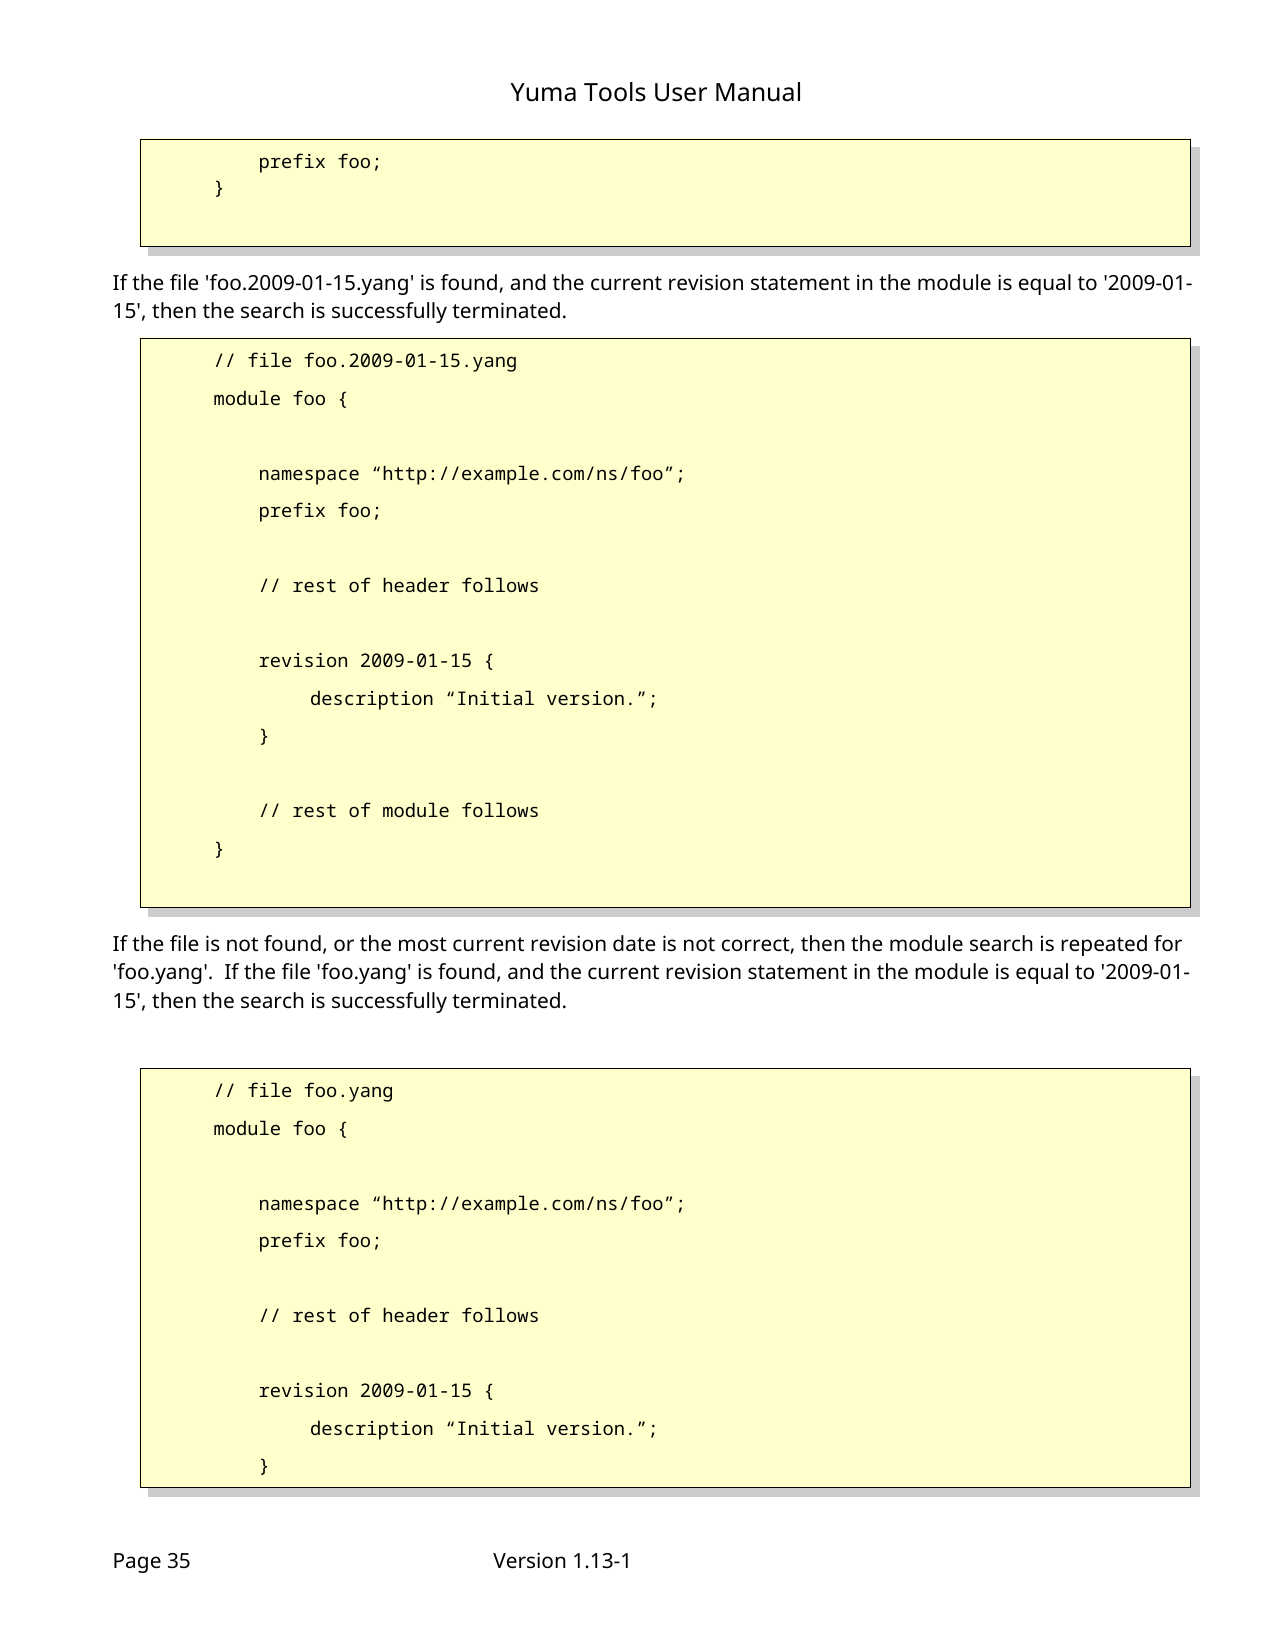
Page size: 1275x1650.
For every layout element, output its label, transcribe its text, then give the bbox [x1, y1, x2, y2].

text namespace “http://example.com/ns/foo”; [141, 1180, 1190, 1216]
text If the file 'foo.2009-01-15.yang' is found, and the current revision statement in the module is equal to '2009-01-15', then the search is successfully terminated. [112, 268, 1200, 325]
text // rest of module follows [141, 787, 1190, 823]
text // rest of header follows [141, 1293, 1190, 1328]
text If the file is not found, or the most current revision date is not correct, then the module search is repeated for 'foo.yang'. If the file 'foo.yang' is found, and the current revision statement in the module is equal to '2009-01-15', then the search is successfully terminated. [112, 929, 1200, 1014]
text prefix foo; } [141, 140, 1190, 199]
text } [141, 712, 1190, 748]
text prefix foo; [141, 487, 1190, 523]
text module foo { [141, 375, 1190, 410]
text description “Initial version.”; [141, 675, 1190, 710]
text // rest of header follows [141, 562, 1190, 598]
text // file foo.2009-01-15.yang [141, 339, 1190, 373]
text } [141, 1443, 1190, 1487]
text prefix foo; [141, 1218, 1190, 1253]
text revision 2009-01-15 { [141, 637, 1190, 673]
text } [141, 825, 1190, 860]
text module foo { [141, 1105, 1190, 1141]
text description “Initial version.”; [141, 1405, 1190, 1441]
text revision 2009-01-15 { [141, 1368, 1190, 1403]
text namespace “http://example.com/ns/foo”; [141, 450, 1190, 485]
text // file foo.yang [141, 1069, 1190, 1103]
